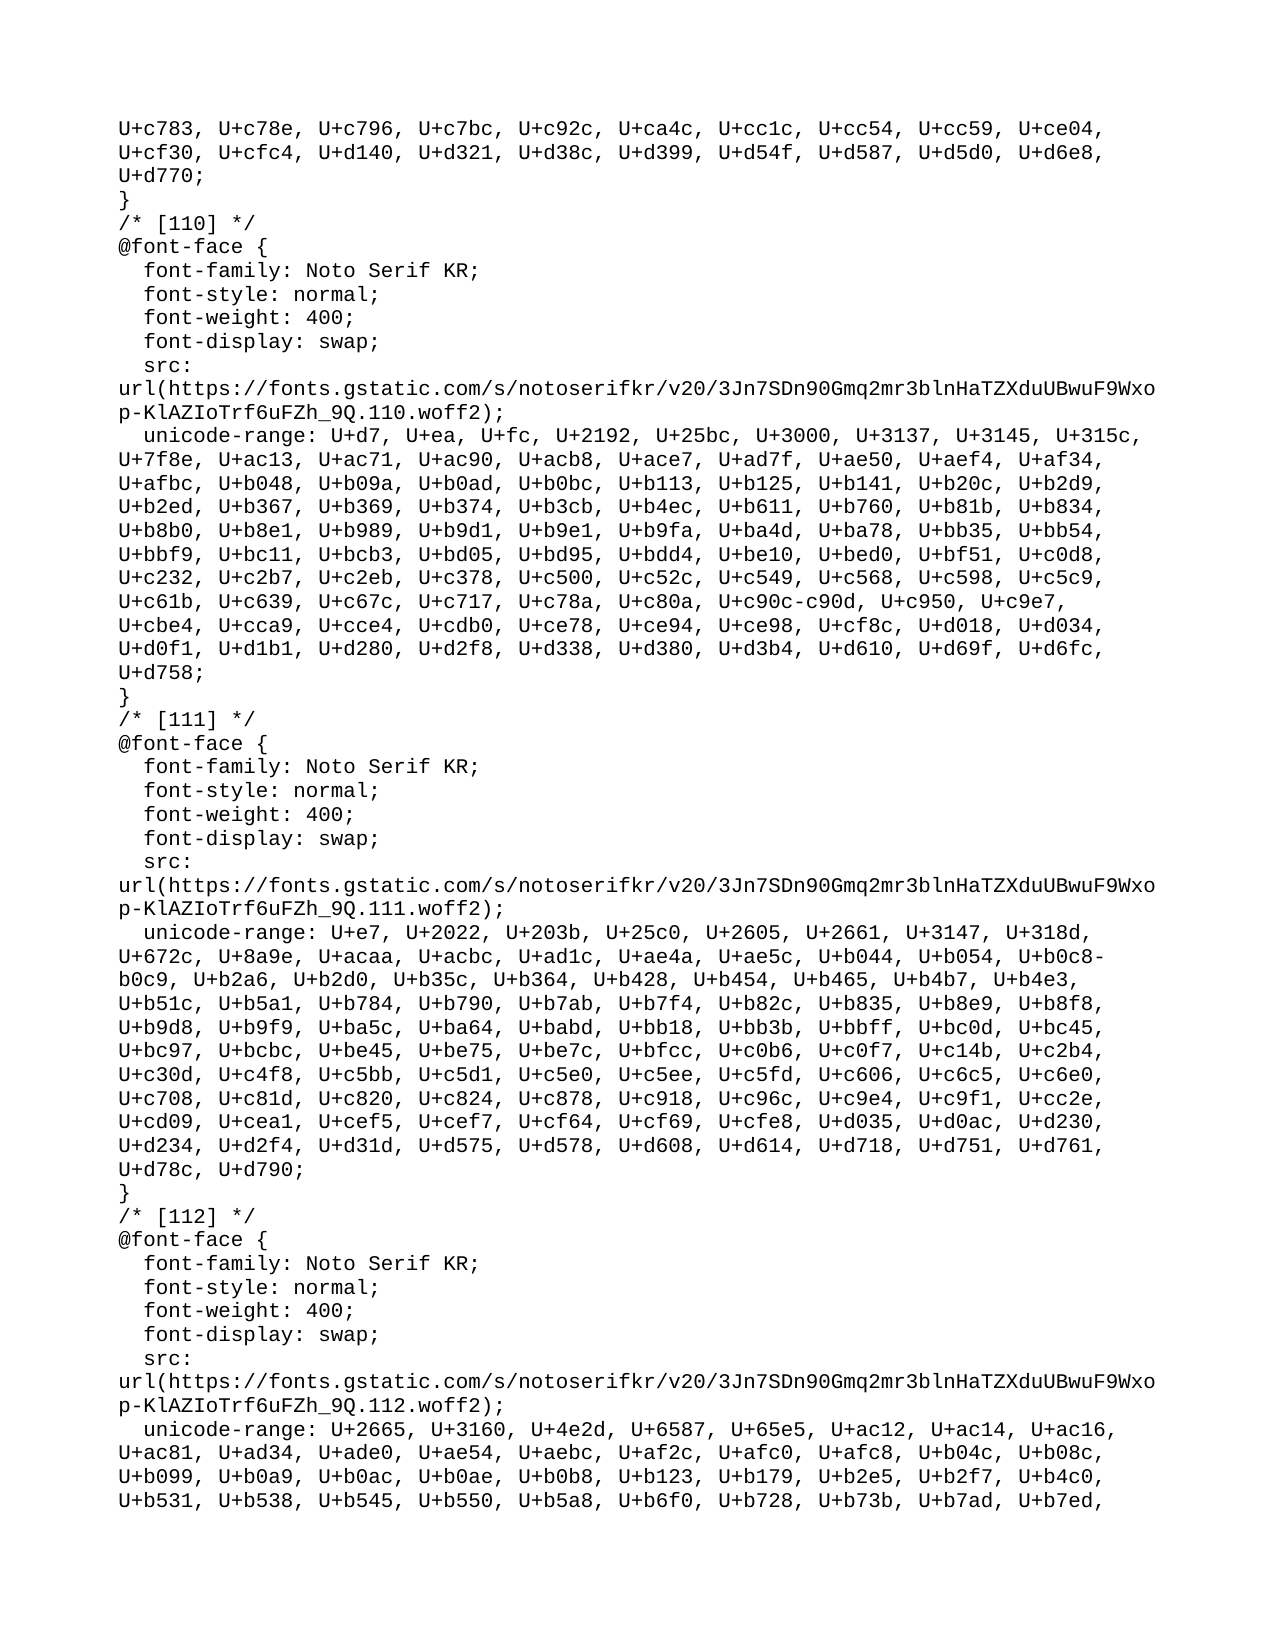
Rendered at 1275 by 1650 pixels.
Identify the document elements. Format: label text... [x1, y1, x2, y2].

text unicode-range: U+2665, U+3160, U+4e2d, U+6587, U+65e5, U+ac12, U+ac14, U+ac16, U+ac81, U+ad34, U+ade0, U+ae54, U+aebc, U+af2c, U+afc0, U+afc8, U+b04c, U+b08c, U+b099, U+b0a9, U+b0ac, U+b0ae, U+b0b8, U+b123, U+b179, U+b2e5, U+b2f7, U+b4c0, U+b531, U+b538, U+b545, U+b550, U+b5a8, U+b6f0, U+b728, U+b73b, U+b7ad, U+b7ed, [118, 1419, 1157, 1513]
text @font-face { [118, 236, 1157, 260]
text unicode-range: U+e7, U+2022, U+203b, U+25c0, U+2605, U+2661, U+3147, U+318d, U+672c, U+8a9e, U+acaa, U+acbc, U+ad1c, U+ae4a, U+ae5c, U+b044, U+b054, U+b0c8-b0c9, U+b2a6, U+b2d0, U+b35c, U+b364, U+b428, U+b454, U+b465, U+b4b7, U+b4e3, U+b51c, U+b5a1, U+b784, U+b790, U+b7ab, U+b7f4, U+b82c, U+b835, U+b8e9, U+b8f8, U+b9d8, U+b9f9, U+ba5c, U+ba64, U+babd, U+bb18, U+bb3b, U+bbff, U+bc0d, U+bc45, U+bc97, U+bcbc, U+be45, U+be75, U+be7c, U+bfcc, U+c0b6, U+c0f7, U+c14b, U+c2b4, U+c30d, U+c4f8, U+c5bb, U+c5d1, U+c5e0, U+c5ee, U+c5fd, U+c606, U+c6c5, U+c6e0, U+c708, U+c81d, U+c820, U+c824, U+c878, U+c918, U+c96c, U+c9e4, U+c9f1, U+cc2e, U+cd09, U+cea1, U+cef5, U+cef7, U+cf64, U+cf69, U+cfe8, U+d035, U+d0ac, U+d230, U+d234, U+d2f4, U+d31d, U+d575, U+d578, U+d608, U+d614, U+d718, U+d751, U+d761, U+d78c, U+d790; [118, 922, 1157, 1182]
text } [118, 1182, 1157, 1206]
text font-family: Noto Serif KR; [118, 1253, 1157, 1277]
text font-weight: 400; [118, 804, 1157, 827]
text font-weight: 400; [118, 1300, 1157, 1324]
text font-display: swap; [118, 331, 1157, 354]
text } [118, 189, 1157, 213]
text src: url(https://fonts.gstatic.com/s/notoserifkr/v20/3Jn7SDn90Gmq2mr3blnHaTZXduUBwuF9Wxop-KlAZIoTrf6uFZh_9Q.111.woff2); [118, 851, 1157, 922]
text font-display: swap; [118, 1324, 1157, 1348]
text font-weight: 400; [118, 307, 1157, 331]
text font-display: swap; [118, 827, 1157, 851]
text @font-face { [118, 733, 1157, 757]
text @font-face { [118, 1229, 1157, 1253]
text /* [110] */ [118, 213, 1157, 236]
text font-family: Noto Serif KR; [118, 757, 1157, 780]
text /* [111] */ [118, 709, 1157, 733]
text src: url(https://fonts.gstatic.com/s/notoserifkr/v20/3Jn7SDn90Gmq2mr3blnHaTZXduUBwuF9Wxop-KlAZIoTrf6uFZh_9Q.110.woff2); [118, 354, 1157, 426]
text font-family: Noto Serif KR; [118, 260, 1157, 284]
text /* [112] */ [118, 1206, 1157, 1229]
text U+c783, U+c78e, U+c796, U+c7bc, U+c92c, U+ca4c, U+cc1c, U+cc54, U+cc59, U+ce04, U+cf30, U+cfc4, U+d140, U+d321, U+d38c, U+d399, U+d54f, U+d587, U+d5d0, U+d6e8, U+d770; [118, 118, 1157, 189]
text font-style: normal; [118, 284, 1157, 307]
text unicode-range: U+d7, U+ea, U+fc, U+2192, U+25bc, U+3000, U+3137, U+3145, U+315c, U+7f8e, U+ac13, U+ac71, U+ac90, U+acb8, U+ace7, U+ad7f, U+ae50, U+aef4, U+af34, U+afbc, U+b048, U+b09a, U+b0ad, U+b0bc, U+b113, U+b125, U+b141, U+b20c, U+b2d9, U+b2ed, U+b367, U+b369, U+b374, U+b3cb, U+b4ec, U+b611, U+b760, U+b81b, U+b834, U+b8b0, U+b8e1, U+b989, U+b9d1, U+b9e1, U+b9fa, U+ba4d, U+ba78, U+bb35, U+bb54, U+bbf9, U+bc11, U+bcb3, U+bd05, U+bd95, U+bdd4, U+be10, U+bed0, U+bf51, U+c0d8, U+c232, U+c2b7, U+c2eb, U+c378, U+c500, U+c52c, U+c549, U+c568, U+c598, U+c5c9, U+c61b, U+c639, U+c67c, U+c717, U+c78a, U+c80a, U+c90c-c90d, U+c950, U+c9e7, U+cbe4, U+cca9, U+cce4, U+cdb0, U+ce78, U+ce94, U+ce98, U+cf8c, U+d018, U+d034, U+d0f1, U+d1b1, U+d280, U+d2f8, U+d338, U+d380, U+d3b4, U+d610, U+d69f, U+d6fc, U+d758; [118, 426, 1157, 686]
text font-style: normal; [118, 1277, 1157, 1300]
text font-style: normal; [118, 780, 1157, 804]
text src: url(https://fonts.gstatic.com/s/notoserifkr/v20/3Jn7SDn90Gmq2mr3blnHaTZXduUBwuF9Wxop-KlAZIoTrf6uFZh_9Q.112.woff2); [118, 1348, 1157, 1419]
text } [118, 686, 1157, 709]
